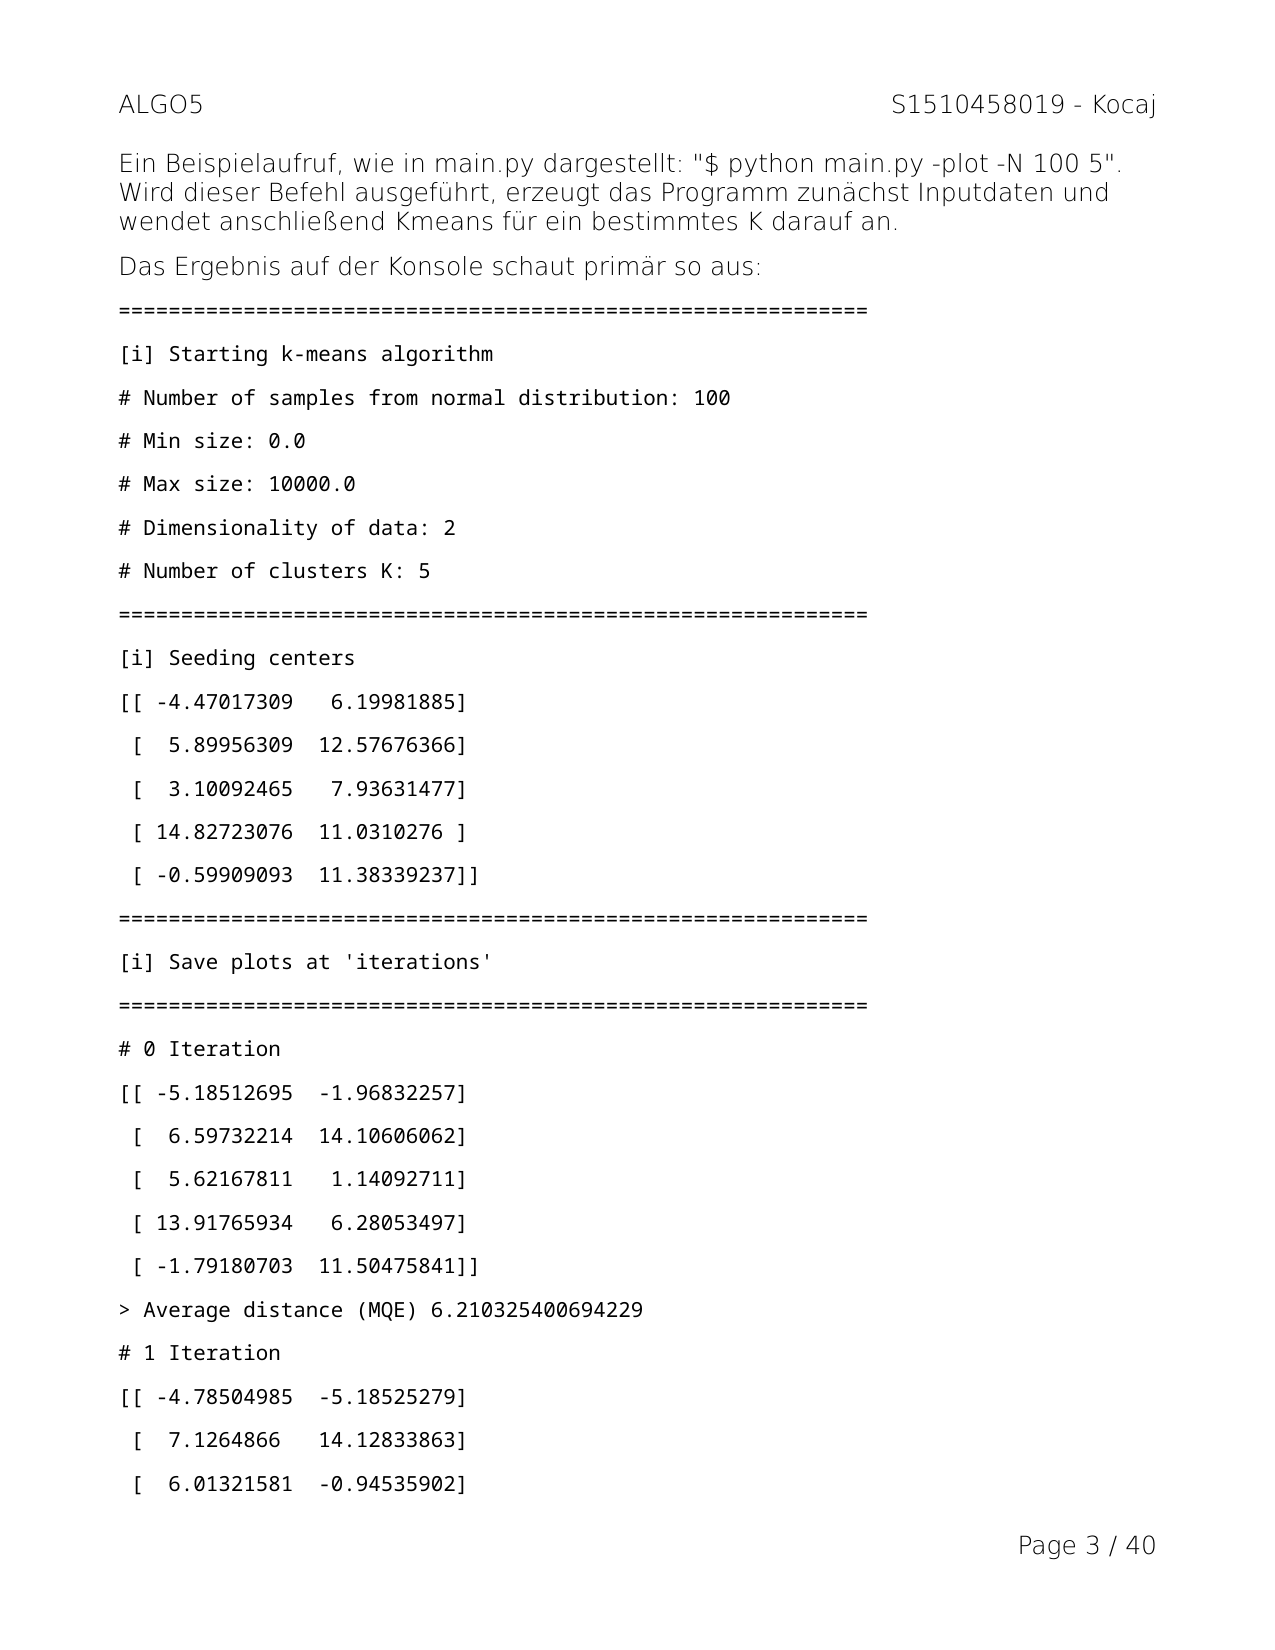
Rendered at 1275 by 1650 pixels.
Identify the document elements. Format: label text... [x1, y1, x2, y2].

text # Number of samples from normal distribution: 100 [118, 383, 1157, 411]
text [ 6.59732214 14.10606062] [118, 1121, 1157, 1149]
text [ 13.91765934 6.28053497] [118, 1208, 1157, 1236]
text [[ -4.78504985 -5.18525279] [118, 1382, 1157, 1410]
text [ 3.10092465 7.93631477] [118, 774, 1157, 802]
text ============================================================ [118, 600, 1157, 628]
text > Average distance (MQE) 6.210325400694229 [118, 1295, 1157, 1323]
text Das Ergebnis auf der Konsole schaut primär so aus: [118, 252, 1157, 281]
text [ 5.89956309 12.57676366] [118, 730, 1157, 759]
text # Max size: 10000.0 [118, 469, 1157, 498]
text ============================================================ [118, 904, 1157, 932]
text Ein Beispielaufruf, wie in main.py dargestellt: "$ python main.py -plot -N 100 5". Wird dieser Befehl ausgeführt, erzeugt das Programm zunächst Inputdaten und wendet anschließend Kmeans für ein bestimmtes K darauf an. [118, 149, 1157, 237]
text ============================================================ [118, 991, 1157, 1019]
text [i] Seeding centers [118, 643, 1157, 672]
text [ 5.62167811 1.14092711] [118, 1164, 1157, 1193]
text [[ -4.47017309 6.19981885] [118, 687, 1157, 715]
text [ 6.01321581 -0.94535902] [118, 1469, 1157, 1497]
text # Dimensionality of data: 2 [118, 513, 1157, 541]
text [ -1.79180703 11.50475841]] [118, 1251, 1157, 1280]
text [ 14.82723076 11.0310276 ] [118, 817, 1157, 846]
text [i] Save plots at 'iterations' [118, 947, 1157, 976]
text # Min size: 0.0 [118, 426, 1157, 454]
text # 0 Iteration [118, 1034, 1157, 1063]
text # Number of clusters K: 5 [118, 556, 1157, 585]
text # 1 Iteration [118, 1338, 1157, 1367]
text [i] Starting k-means algorithm [118, 339, 1157, 368]
text [[ -5.18512695 -1.96832257] [118, 1078, 1157, 1106]
text [ -0.59909093 11.38339237]] [118, 861, 1157, 889]
text ============================================================ [118, 296, 1157, 324]
text [ 7.1264866 14.12833863] [118, 1425, 1157, 1454]
